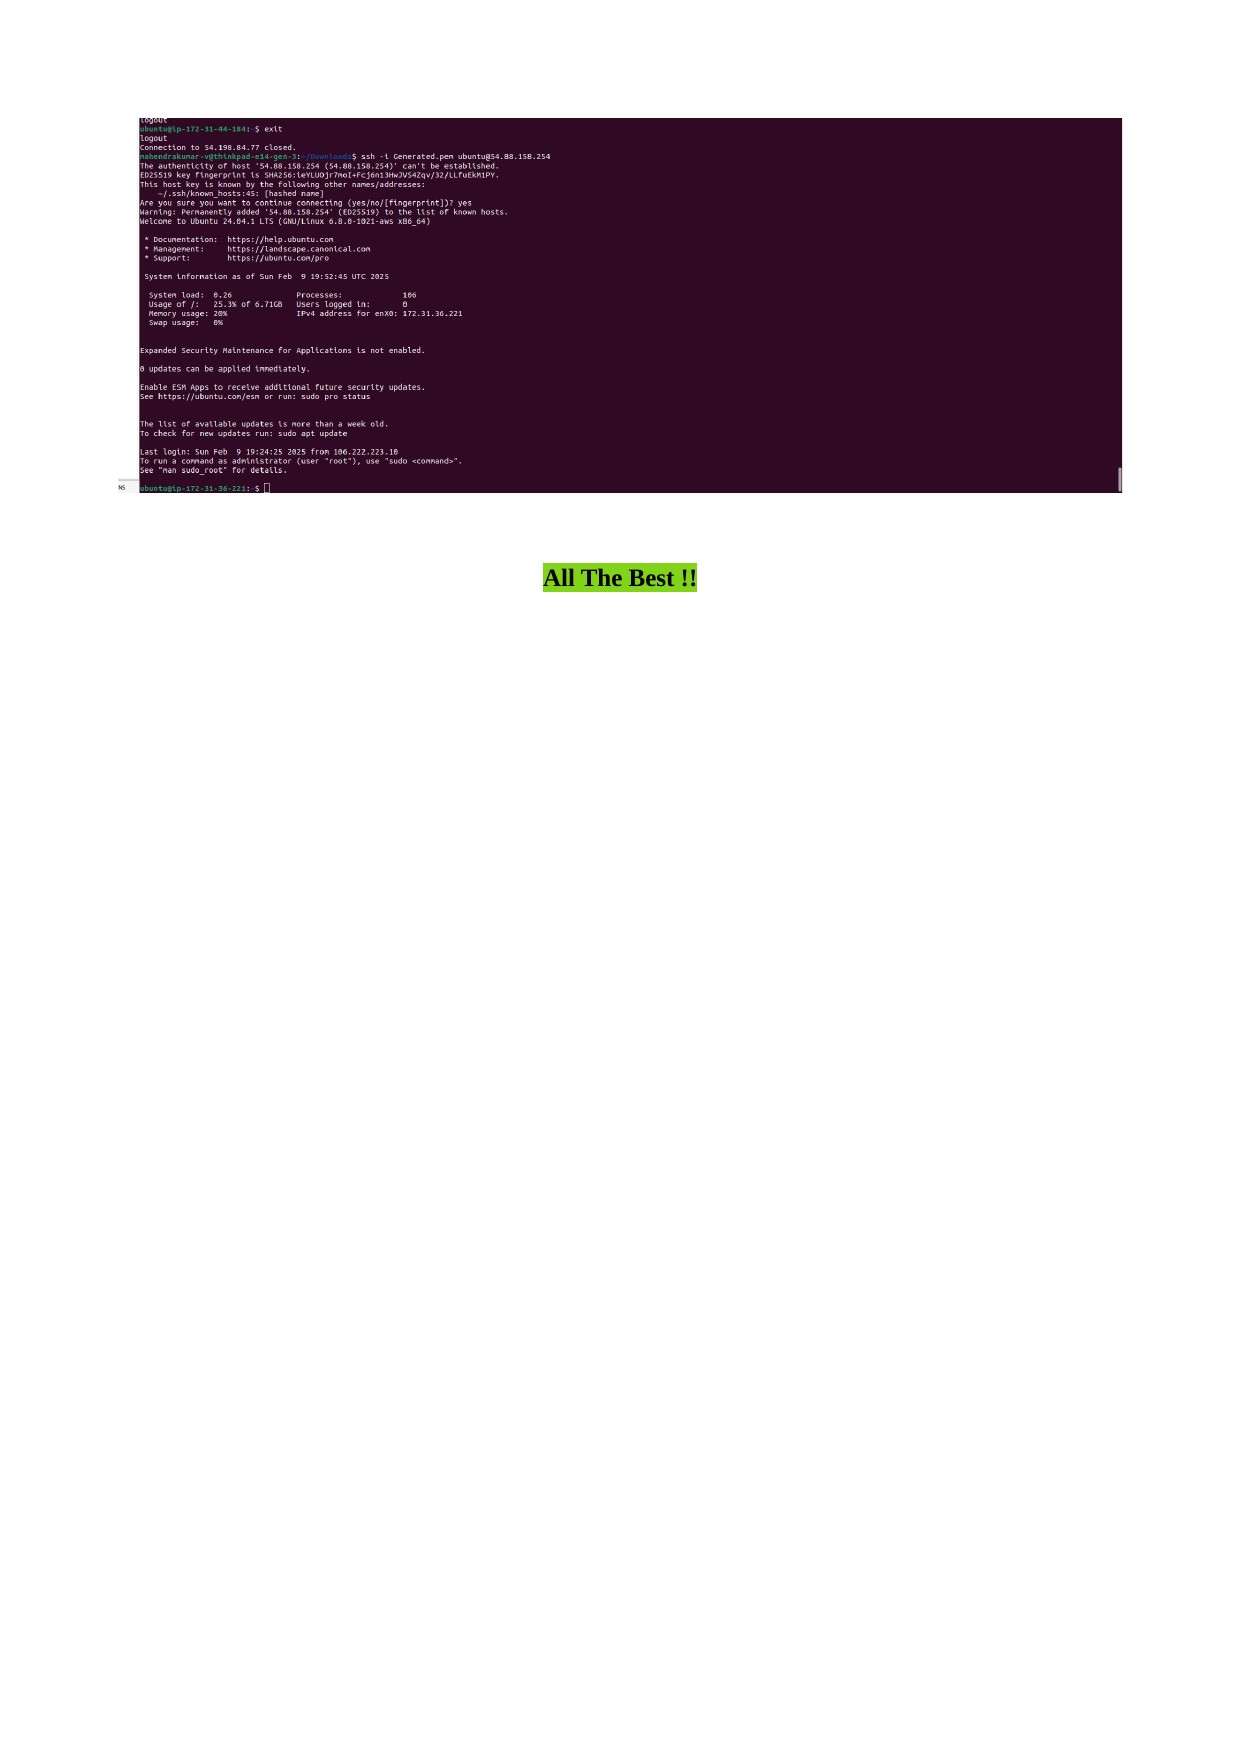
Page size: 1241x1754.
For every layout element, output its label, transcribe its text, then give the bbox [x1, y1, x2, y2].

picture [118, 118, 1123, 493]
text All The Best !! [118, 493, 1122, 592]
